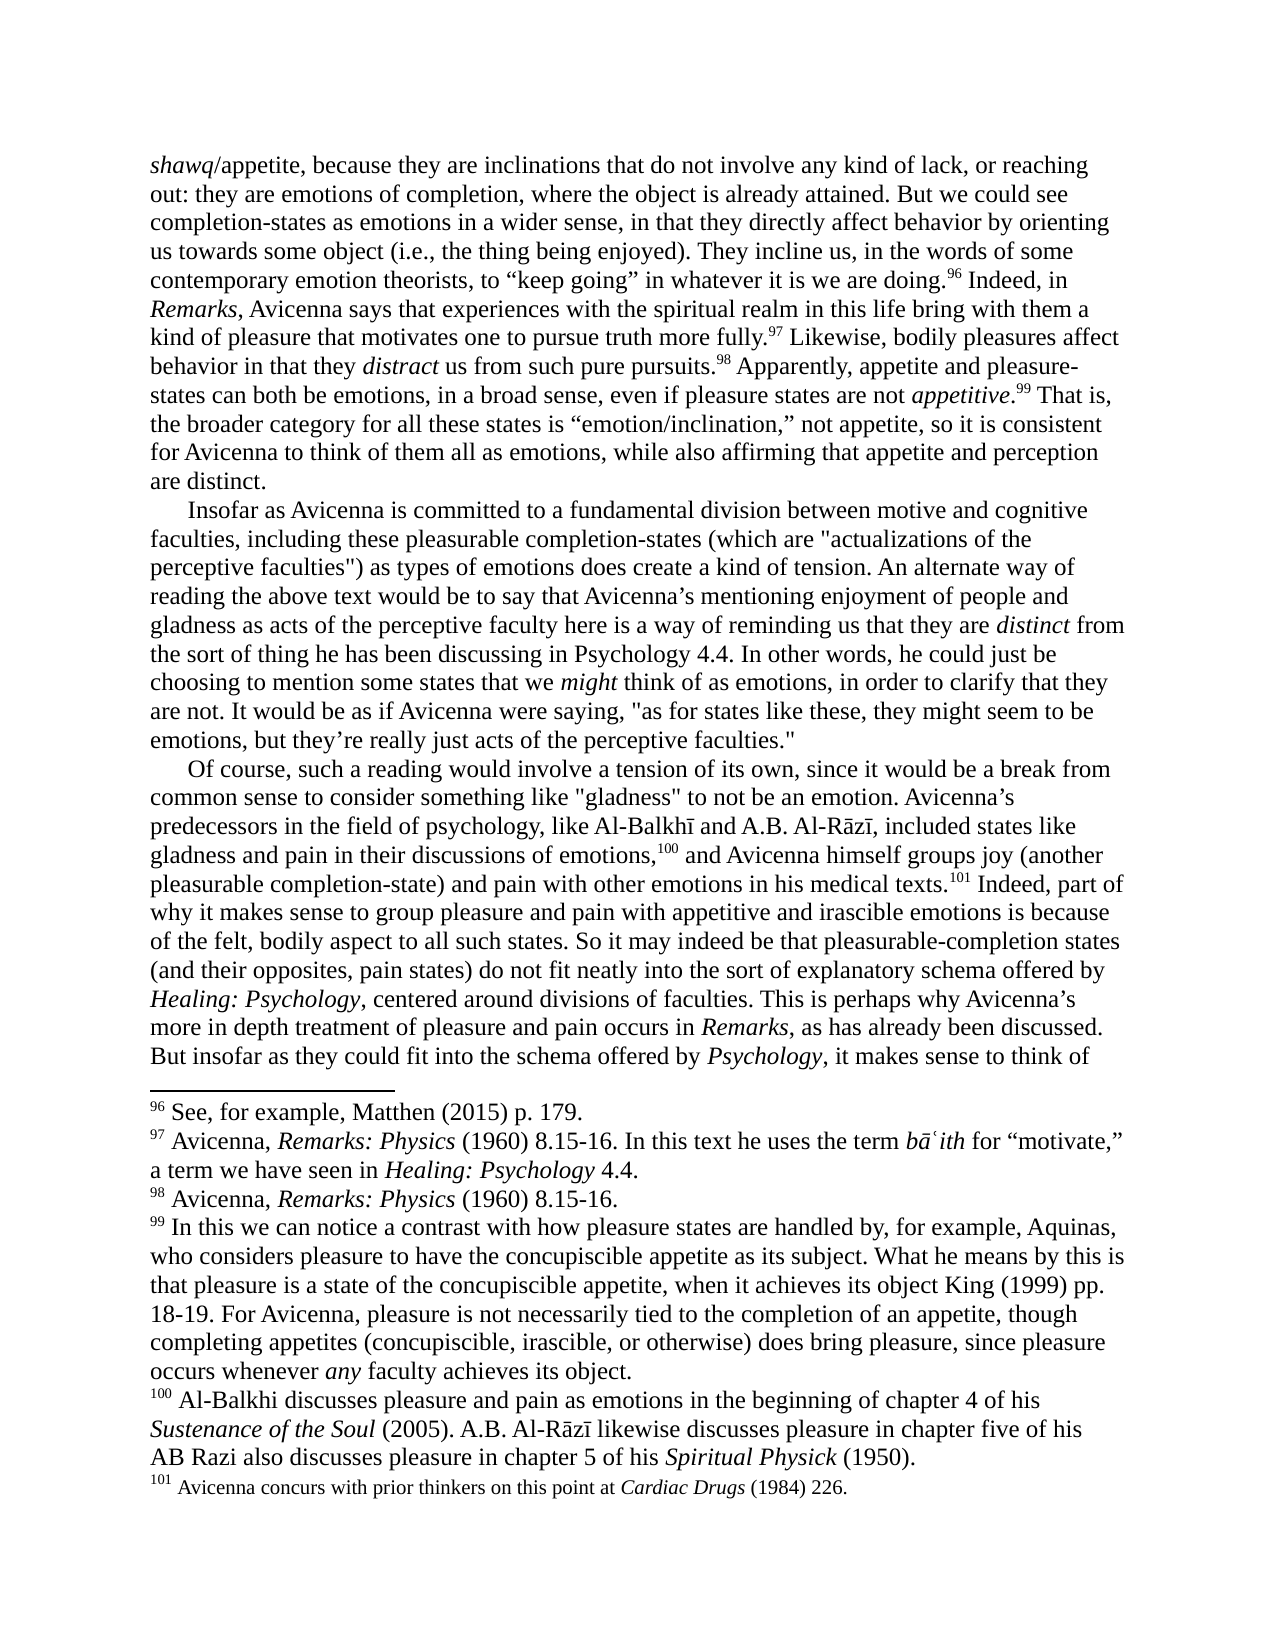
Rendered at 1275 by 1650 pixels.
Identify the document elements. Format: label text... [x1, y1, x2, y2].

text Al-Balkhi discusses pleasure and pain as emotions in the beginning of chapter 4 of his Sustenance of the Soul (2005). A.B. Al-Rāzī likewise discusses pleasure in chapter five of his AB Razi also discusses pleasure in chapter 5 of his Spiritual Physick (1950). [150, 1385, 1125, 1471]
text Of course, such a reading would involve a tension of its own, since it would be a break from common sense to consider something like "gladness" to not be an emotion. Avicenna’s predecessors in the field of psychology, like Al-Balkhī and A.B. Al-Rāzī, included states like gladness and pain in their discussions of emotions, and Avicenna himself groups joy (another pleasurable completion-state) and pain with other emotions in his medical texts. Indeed, part of why it makes sense to group pleasure and pain with appetitive and irascible emotions is because of the felt, bodily aspect to all such states. So it may indeed be that pleasurable-completion states (and their opposites, pain states) do not fit neatly into the sort of explanatory schema offered by Healing: Psychology, centered around divisions of faculties. This is perhaps why Avicenna’s more in depth treatment of pleasure and pain occurs in Remarks, as has already been discussed. But insofar as they could fit into the schema offered by Psychology, it makes sense to think of [150, 754, 1125, 1070]
text See, for example, Matthen (2015) p. 179. [150, 1097, 1125, 1126]
text In this we can notice a contrast with how pleasure states are handled by, for example, Aquinas, who considers pleasure to have the concupiscible appetite as its subject. What he means by this is that pleasure is a state of the concupiscible appetite, when it achieves its object King (1999) pp. 18-19. For Avicenna, pleasure is not necessarily tied to the completion of an appetite, though completing appetites (concupiscible, irascible, or otherwise) does bring pleasure, since pleasure occurs whenever any faculty achieves its object. [150, 1212, 1125, 1385]
text Avicenna, Remarks: Physics (1960) 8.15-16. [150, 1184, 1125, 1212]
text Insofar as Avicenna is committed to a fundamental division between motive and cognitive faculties, including these pleasurable completion-states (which are "actualizations of the perceptive faculties") as types of emotions does create a kind of tension. An alternate way of reading the above text would be to say that Avicenna’s mentioning enjoyment of people and gladness as acts of the perceptive faculty here is a way of reminding us that they are distinct from the sort of thing he has been discussing in Psychology 4.4. In other words, he could just be choosing to mention some states that we might think of as emotions, in order to clarify that they are not. It would be as if Avicenna were saying, "as for states like these, they might seem to be emotions, but they’re really just acts of the perceptive faculties." [150, 495, 1125, 754]
text shawq/appetite, because they are inclinations that do not involve any kind of lack, or reaching out: they are emotions of completion, where the object is already attained. But we could see completion-states as emotions in a wider sense, in that they directly affect behavior by orienting us towards some object (i.e., the thing being enjoyed). They incline us, in the words of some contemporary emotion theorists, to “keep going” in whatever it is we are doing. Indeed, in Remarks, Avicenna says that experiences with the spiritual realm in this life bring with them a kind of pleasure that motivates one to pursue truth more fully. Likewise, bodily pleasures affect behavior in that they distract us from such pure pursuits. Apparently, appetite and pleasure-states can both be emotions, in a broad sense, even if pleasure states are not appetitive. That is, the broader category for all these states is “emotion/inclination,” not appetite, so it is consistent for Avicenna to think of them all as emotions, while also affirming that appetite and perception are distinct. [150, 150, 1125, 495]
text Avicenna, Remarks: Physics (1960) 8.15-16. In this text he uses the term bāʿith for “motivate,” a term we have seen in Healing: Psychology 4.4. [150, 1126, 1125, 1184]
text Avicenna concurs with prior thinkers on this point at Cardiac Drugs (1984) 226. [150, 1471, 1125, 1500]
